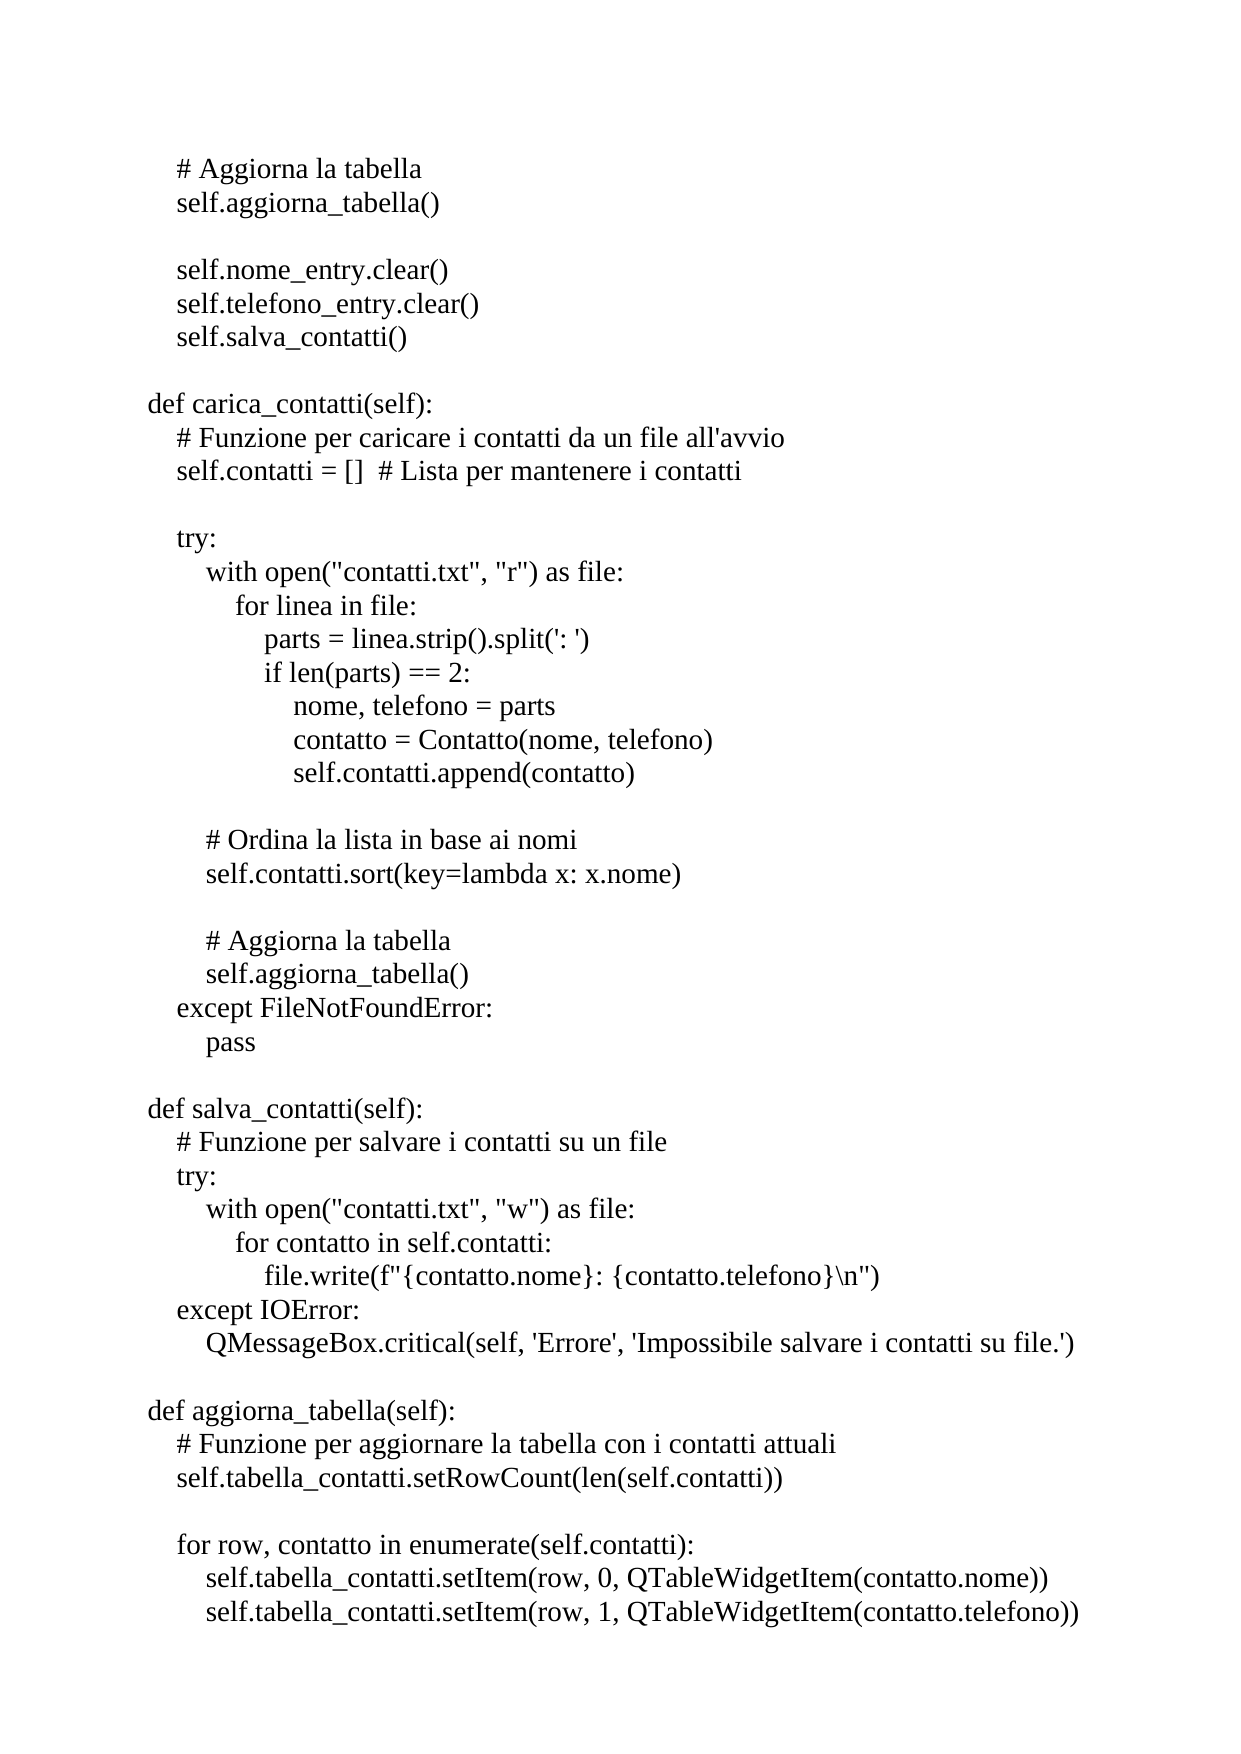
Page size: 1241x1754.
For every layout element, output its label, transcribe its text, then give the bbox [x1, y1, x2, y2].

text try: [118, 1158, 1122, 1191]
text def carica_contatti(self): [118, 386, 1122, 420]
text # Aggiorna la tabella [118, 152, 1122, 185]
text # Ordina la lista in base ai nomi [118, 822, 1122, 856]
text QMessageBox.critical(self, 'Errore', 'Impossibile salvare i contatti su file.') [118, 1326, 1122, 1359]
text self.contatti.sort(key=lambda x: x.nome) [118, 856, 1122, 889]
text self.tabella_contatti.setItem(row, 1, QTableWidgetItem(contatto.telefono)) [118, 1594, 1122, 1627]
text def aggiorna_tabella(self): [118, 1393, 1122, 1426]
text # Funzione per salvare i contatti su un file [118, 1124, 1122, 1158]
text contatto = Contatto(nome, telefono) [118, 722, 1122, 755]
text if len(parts) == 2: [118, 655, 1122, 688]
text # Funzione per caricare i contatti da un file all'avvio [118, 420, 1122, 453]
text self.nome_entry.clear() [118, 252, 1122, 286]
text file.write(f"{contatto.nome}: {contatto.telefono}\n") [118, 1258, 1122, 1292]
text for linea in file: [118, 588, 1122, 621]
text for row, contatto in enumerate(self.contatti): [118, 1527, 1122, 1560]
text self.telefono_entry.clear() [118, 286, 1122, 319]
text with open("contatti.txt", "w") as file: [118, 1191, 1122, 1225]
text self.aggiorna_tabella() [118, 185, 1122, 219]
text def salva_contatti(self): [118, 1091, 1122, 1124]
text self.tabella_contatti.setRowCount(len(self.contatti)) [118, 1460, 1122, 1493]
text except FileNotFoundError: [118, 990, 1122, 1024]
text self.aggiorna_tabella() [118, 957, 1122, 990]
text except IOError: [118, 1292, 1122, 1326]
text self.salva_contatti() [118, 319, 1122, 353]
text # Funzione per aggiornare la tabella con i contatti attuali [118, 1426, 1122, 1460]
text nome, telefono = parts [118, 688, 1122, 722]
text self.contatti.append(contatto) [118, 755, 1122, 789]
text # Aggiorna la tabella [118, 923, 1122, 957]
text for contatto in self.contatti: [118, 1225, 1122, 1258]
text self.contatti = [] # Lista per mantenere i contatti [118, 453, 1122, 487]
text parts = linea.strip().split(': ') [118, 621, 1122, 655]
text self.tabella_contatti.setItem(row, 0, QTableWidgetItem(contatto.nome)) [118, 1560, 1122, 1594]
text try: [118, 521, 1122, 554]
text with open("contatti.txt", "r") as file: [118, 554, 1122, 588]
text pass [118, 1024, 1122, 1057]
